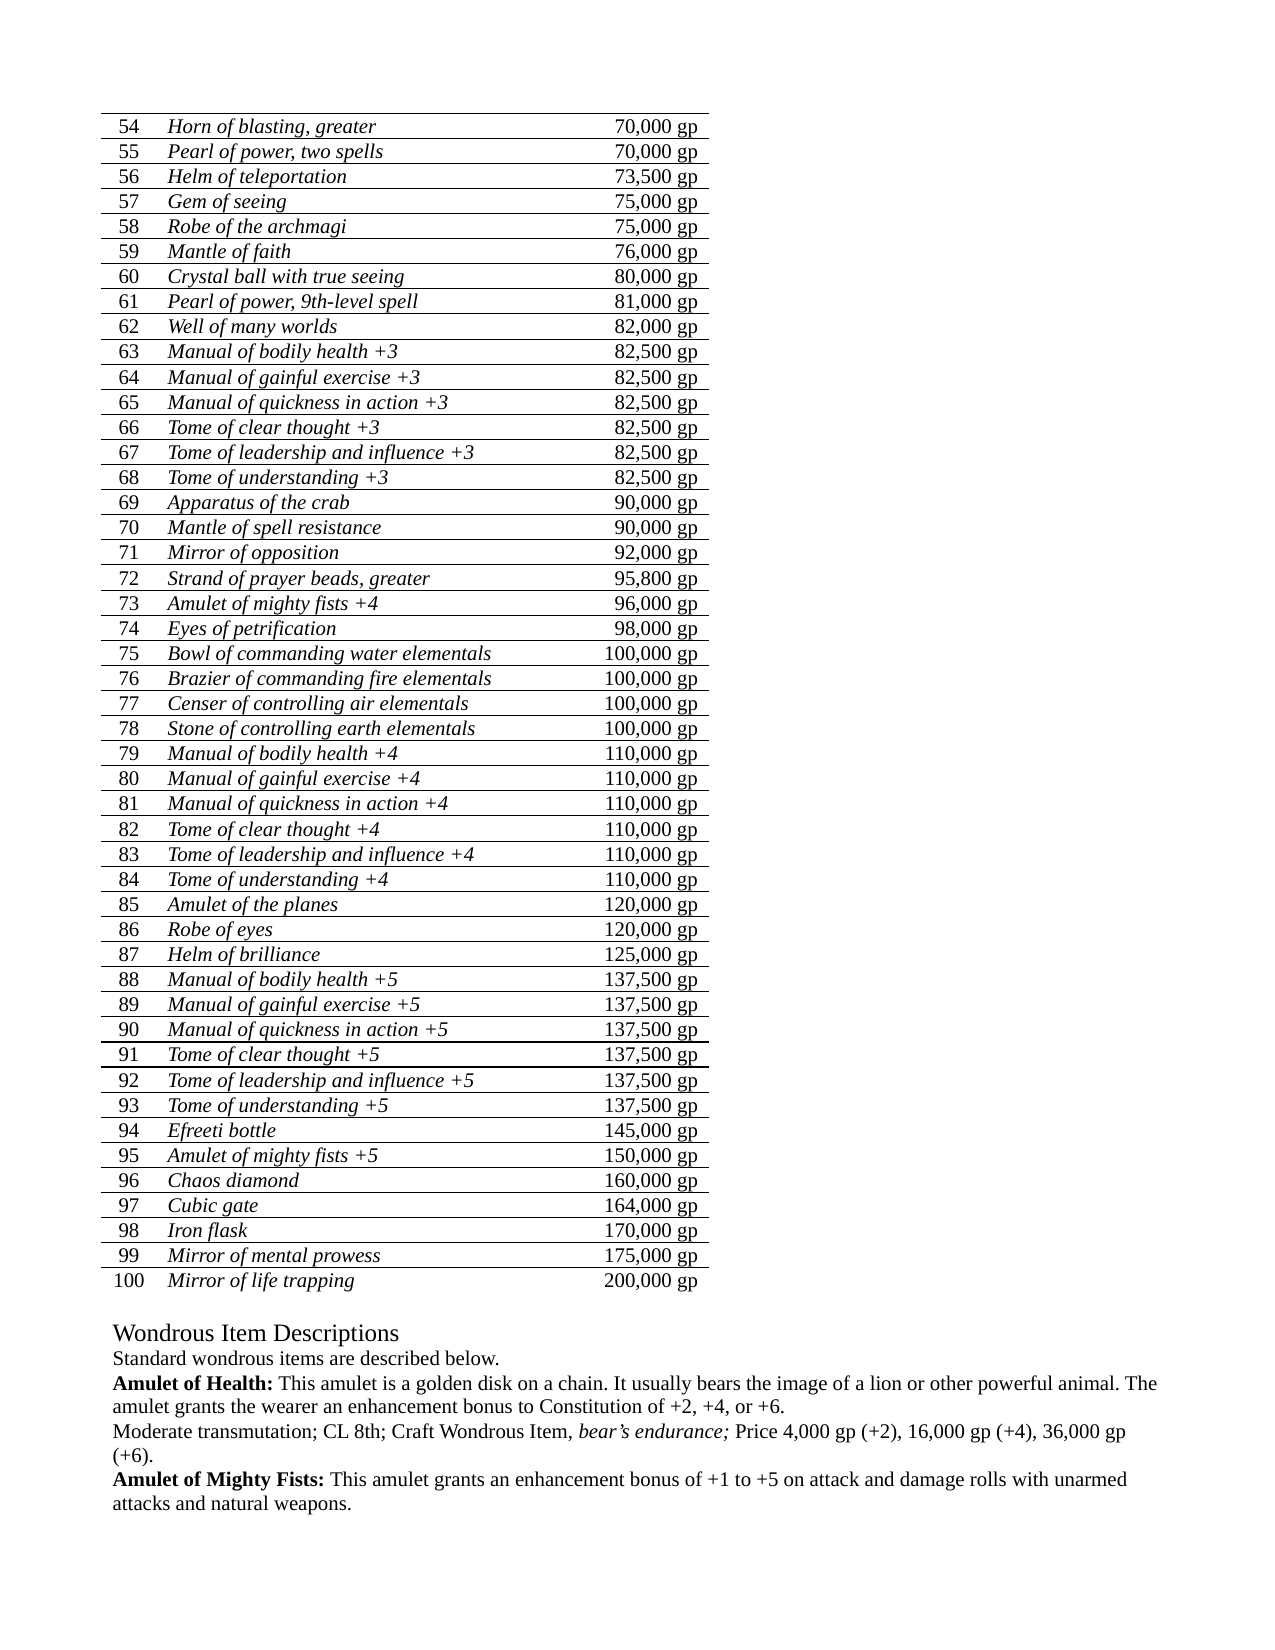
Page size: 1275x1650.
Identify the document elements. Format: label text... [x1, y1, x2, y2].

table_cell 100,000 gp [568, 666, 709, 690]
table_cell Apparatus of the crab [156, 490, 568, 514]
table_cell 77 [101, 691, 156, 715]
table_cell Eyes of petrification [156, 616, 568, 640]
table_cell Efreeti bottle [156, 1118, 568, 1142]
table_cell Tome of leadership and influence +4 [156, 842, 568, 866]
table_cell 56 [101, 164, 156, 188]
table_cell 137,500 gp [568, 967, 709, 991]
table_cell 86 [101, 917, 156, 941]
table_cell 95,800 gp [568, 565, 709, 589]
table_cell Tome of leadership and influence +3 [156, 440, 568, 464]
table_cell 55 [101, 139, 156, 163]
table_cell 145,000 gp [568, 1118, 709, 1142]
table_cell Strand of prayer beads, greater [156, 565, 568, 589]
table_cell 100,000 gp [568, 716, 709, 740]
table_cell 100,000 gp [568, 641, 709, 665]
table_cell 80,000 gp [568, 264, 709, 288]
table_cell Amulet of mighty fists +5 [156, 1143, 568, 1167]
table_cell Mirror of life trapping [156, 1268, 568, 1292]
table_cell 82,000 gp [568, 314, 709, 338]
table_cell 69 [101, 490, 156, 514]
table_cell 110,000 gp [568, 791, 709, 815]
table_cell 120,000 gp [568, 917, 709, 941]
text Amulet of Health: This amulet is a golden disk on a chain. It usually bears the image of a lion or other powerful animal. The amulet grants the wearer an enhancement bonus to Constitution of +2, +4, or +6. [112, 1370, 1162, 1418]
table_cell 75 [101, 641, 156, 665]
table_cell Gem of seeing [156, 189, 568, 213]
table_cell Brazier of commanding fire elementals [156, 666, 568, 690]
table_cell 84 [101, 867, 156, 891]
table_cell 62 [101, 314, 156, 338]
table_cell Manual of quickness in action +4 [156, 791, 568, 815]
table_cell 63 [101, 340, 156, 363]
table_cell 92,000 gp [568, 540, 709, 564]
table_cell 54 [101, 114, 156, 138]
table_cell Cubic gate [156, 1193, 568, 1217]
table_cell 110,000 gp [568, 816, 709, 841]
table_cell 164,000 gp [568, 1193, 709, 1217]
table_cell 64 [101, 365, 156, 389]
table_cell 137,500 gp [568, 1043, 709, 1066]
table_cell 175,000 gp [568, 1243, 709, 1267]
table_cell 89 [101, 992, 156, 1016]
table_cell 88 [101, 967, 156, 991]
table_cell Iron flask [156, 1218, 568, 1242]
table_cell 60 [101, 264, 156, 288]
table_cell Amulet of the planes [156, 892, 568, 916]
table_cell Censer of controlling air elementals [156, 691, 568, 715]
table_cell 73 [101, 591, 156, 614]
table_cell 70 [101, 515, 156, 539]
table_cell 96,000 gp [568, 591, 709, 614]
table_cell 79 [101, 741, 156, 765]
table_cell 100 [101, 1268, 156, 1292]
table_cell 97 [101, 1193, 156, 1217]
table_cell 82,500 gp [568, 465, 709, 489]
table_cell Stone of controlling earth elementals [156, 716, 568, 740]
table_cell 83 [101, 842, 156, 866]
text Standard wondrous items are described below. [112, 1346, 1162, 1370]
table_cell 76 [101, 666, 156, 690]
table_cell Tome of understanding +4 [156, 867, 568, 891]
table_cell 75,000 gp [568, 189, 709, 213]
table_cell Crystal ball with true seeing [156, 264, 568, 288]
table_cell 90 [101, 1017, 156, 1041]
table_cell 67 [101, 440, 156, 464]
table_cell Tome of clear thought +3 [156, 415, 568, 439]
table_cell 150,000 gp [568, 1143, 709, 1167]
table_cell 61 [101, 289, 156, 313]
table_cell 76,000 gp [568, 239, 709, 263]
table_cell 95 [101, 1143, 156, 1167]
table_cell Manual of bodily health +4 [156, 741, 568, 765]
table_cell Horn of blasting, greater [156, 114, 568, 138]
table_cell Mantle of faith [156, 239, 568, 263]
table_cell 137,500 gp [568, 992, 709, 1016]
table_cell 93 [101, 1093, 156, 1117]
table_cell 70,000 gp [568, 114, 709, 138]
table_cell 96 [101, 1168, 156, 1192]
table_cell 160,000 gp [568, 1168, 709, 1192]
table_cell Mantle of spell resistance [156, 515, 568, 539]
table_cell Tome of understanding +3 [156, 465, 568, 489]
table_cell 75,000 gp [568, 214, 709, 238]
table_cell 170,000 gp [568, 1218, 709, 1242]
table_cell 82,500 gp [568, 440, 709, 464]
table_cell Manual of gainful exercise +3 [156, 365, 568, 389]
table_cell Chaos diamond [156, 1168, 568, 1192]
table_cell Manual of gainful exercise +5 [156, 992, 568, 1016]
table_cell 110,000 gp [568, 842, 709, 866]
table_cell Mirror of opposition [156, 540, 568, 564]
table_cell 74 [101, 616, 156, 640]
table_cell 57 [101, 189, 156, 213]
table_cell 125,000 gp [568, 942, 709, 966]
table_cell 92 [101, 1068, 156, 1092]
table_cell Tome of clear thought +5 [156, 1043, 568, 1066]
table_cell 78 [101, 716, 156, 740]
table_cell 82,500 gp [568, 390, 709, 414]
table_cell Tome of clear thought +4 [156, 816, 568, 841]
table_cell Well of many worlds [156, 314, 568, 338]
text Wondrous Item Descriptions [112, 1318, 1162, 1346]
table_cell Manual of bodily health +5 [156, 967, 568, 991]
table_cell 82,500 gp [568, 415, 709, 439]
table_cell 59 [101, 239, 156, 263]
table_cell 110,000 gp [568, 741, 709, 765]
table_cell 98 [101, 1218, 156, 1242]
table_cell 82,500 gp [568, 365, 709, 389]
table_cell 100,000 gp [568, 691, 709, 715]
table_cell 110,000 gp [568, 867, 709, 891]
table_cell Pearl of power, 9th-level spell [156, 289, 568, 313]
table_cell 99 [101, 1243, 156, 1267]
table_cell 70,000 gp [568, 139, 709, 163]
table_cell 137,500 gp [568, 1017, 709, 1041]
table_cell 81,000 gp [568, 289, 709, 313]
text Moderate transmutation; CL 8th; Craft Wondrous Item, bear’s endurance; Price 4,000 gp (+2), 16,000 gp (+4), 36,000 gp (+6). [112, 1418, 1162, 1467]
table_cell 200,000 gp [568, 1268, 709, 1292]
table_cell 81 [101, 791, 156, 815]
table_cell 90,000 gp [568, 515, 709, 539]
table_cell 90,000 gp [568, 490, 709, 514]
table_cell 73,500 gp [568, 164, 709, 188]
table_cell 98,000 gp [568, 616, 709, 640]
table_cell 85 [101, 892, 156, 916]
table_cell Helm of brilliance [156, 942, 568, 966]
table_cell 66 [101, 415, 156, 439]
table_cell Pearl of power, two spells [156, 139, 568, 163]
table_cell Manual of bodily health +3 [156, 340, 568, 363]
table_cell 80 [101, 766, 156, 790]
table_cell 94 [101, 1118, 156, 1142]
table_cell Robe of eyes [156, 917, 568, 941]
table_cell Tome of leadership and influence +5 [156, 1068, 568, 1092]
table_cell Manual of gainful exercise +4 [156, 766, 568, 790]
table_cell 91 [101, 1043, 156, 1066]
table_cell 120,000 gp [568, 892, 709, 916]
table_cell 65 [101, 390, 156, 414]
text Amulet of Mighty Fists: This amulet grants an enhancement bonus of +1 to +5 on attack and damage rolls with unarmed attacks and natural weapons. [112, 1467, 1162, 1515]
table_cell Manual of quickness in action +3 [156, 390, 568, 414]
table_cell 137,500 gp [568, 1068, 709, 1092]
table_cell 137,500 gp [568, 1093, 709, 1117]
table_cell Robe of the archmagi [156, 214, 568, 238]
table_cell Mirror of mental prowess [156, 1243, 568, 1267]
table_cell Amulet of mighty fists +4 [156, 591, 568, 614]
table_cell Bowl of commanding water elementals [156, 641, 568, 665]
table_cell 87 [101, 942, 156, 966]
table_cell Tome of understanding +5 [156, 1093, 568, 1117]
table_cell 72 [101, 565, 156, 589]
table_cell 58 [101, 214, 156, 238]
table_cell 110,000 gp [568, 766, 709, 790]
table_cell 68 [101, 465, 156, 489]
table_cell Helm of teleportation [156, 164, 568, 188]
table_cell 82 [101, 816, 156, 841]
table_cell 82,500 gp [568, 340, 709, 363]
table_cell 71 [101, 540, 156, 564]
table_cell Manual of quickness in action +5 [156, 1017, 568, 1041]
